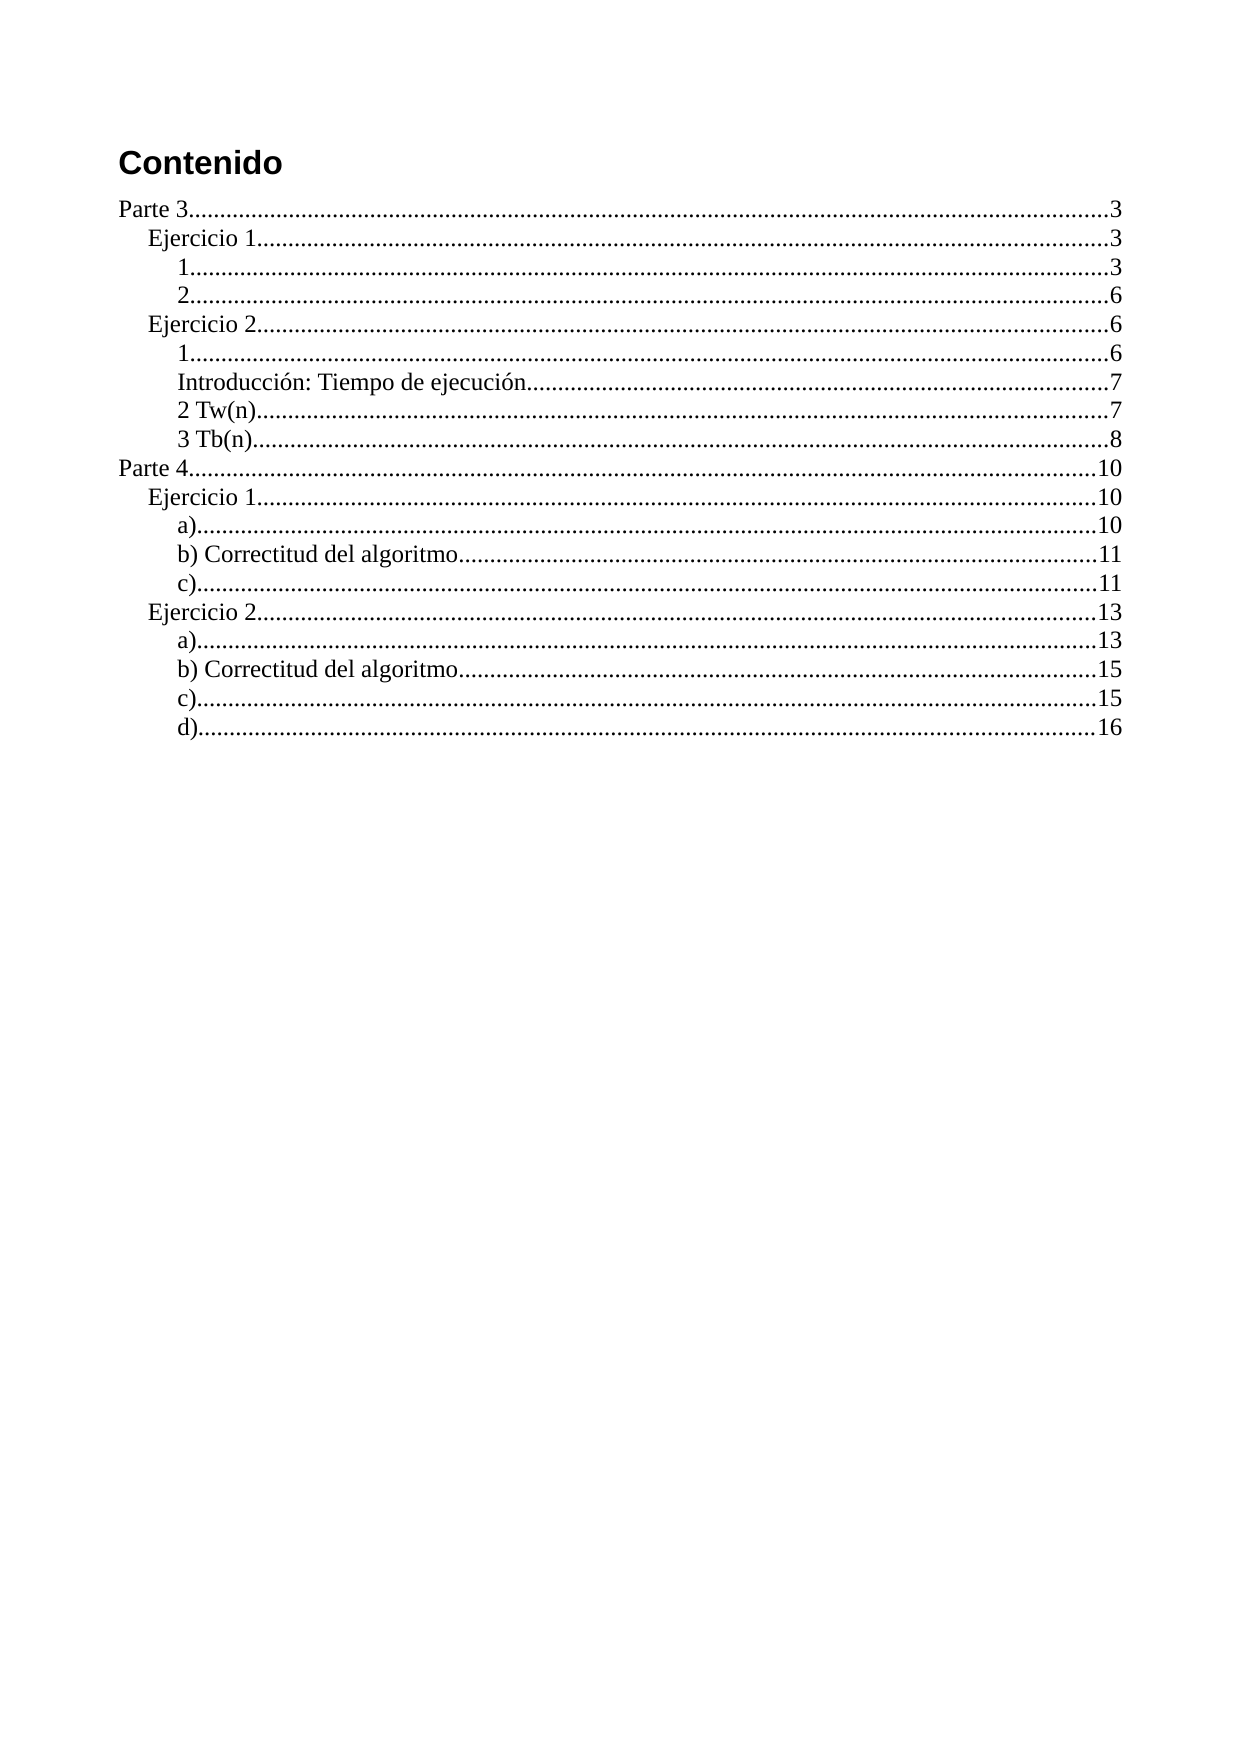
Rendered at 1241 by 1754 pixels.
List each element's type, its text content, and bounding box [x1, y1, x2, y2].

text Introducción: Tiempo de ejecución 7 [177, 367, 1122, 395]
text 1 6 [177, 338, 1122, 367]
text a) 10 [177, 510, 1122, 539]
text d) 16 [177, 712, 1122, 740]
text c) 11 [177, 568, 1122, 597]
text Ejercicio 1 10 [148, 482, 1122, 510]
text Ejercicio 1 3 [148, 223, 1122, 252]
text b) Correctitud del algoritmo 11 [177, 539, 1122, 568]
text 2 6 [177, 280, 1122, 309]
text 2 Tw(n) 7 [177, 395, 1122, 424]
text Ejercicio 2 13 [148, 597, 1122, 625]
text Parte 4 10 [118, 453, 1122, 482]
text Parte 3 3 [118, 194, 1122, 223]
text Ejercicio 2 6 [148, 309, 1122, 338]
subtitle Contenido [118, 143, 1122, 182]
text 3 Tb(n) 8 [177, 424, 1122, 453]
text 1 3 [177, 252, 1122, 280]
text a) 13 [177, 625, 1122, 654]
text b) Correctitud del algoritmo 15 [177, 654, 1122, 683]
text c) 15 [177, 683, 1122, 712]
